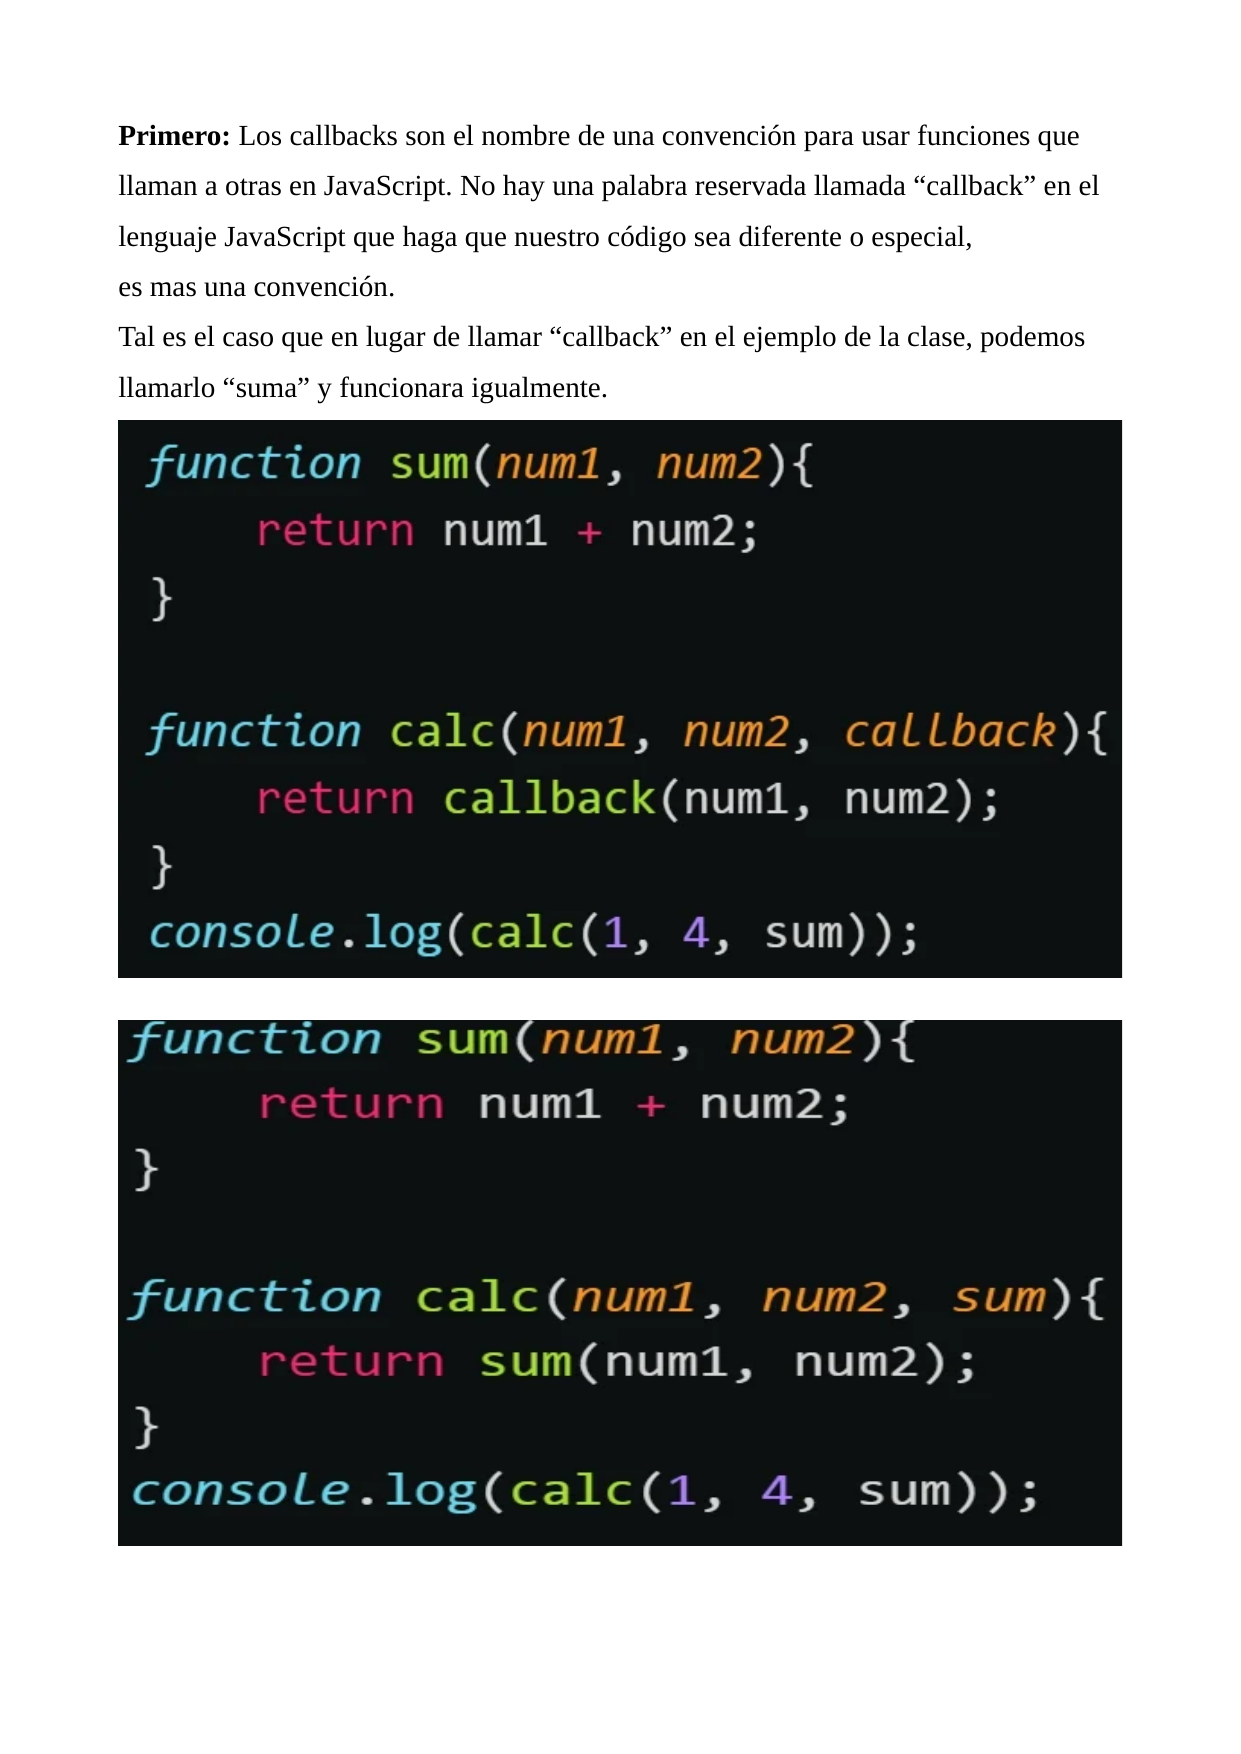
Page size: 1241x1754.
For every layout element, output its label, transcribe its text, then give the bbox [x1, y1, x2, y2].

text Primero: Los callbacks son el nombre de una convención para usar funciones que llaman a otras en JavaScript. No hay una palabra reservada llamada “callback” en el lenguaje JavaScript que haga que nuestro código sea diferente o especial, es mas una convención. Tal es el caso que en lugar de llamar “callback” en el ejemplo de la clase, podemos llamarlo “suma” y funcionara igualmente. [118, 118, 1122, 403]
picture [118, 1020, 1123, 1546]
picture [118, 420, 1123, 978]
